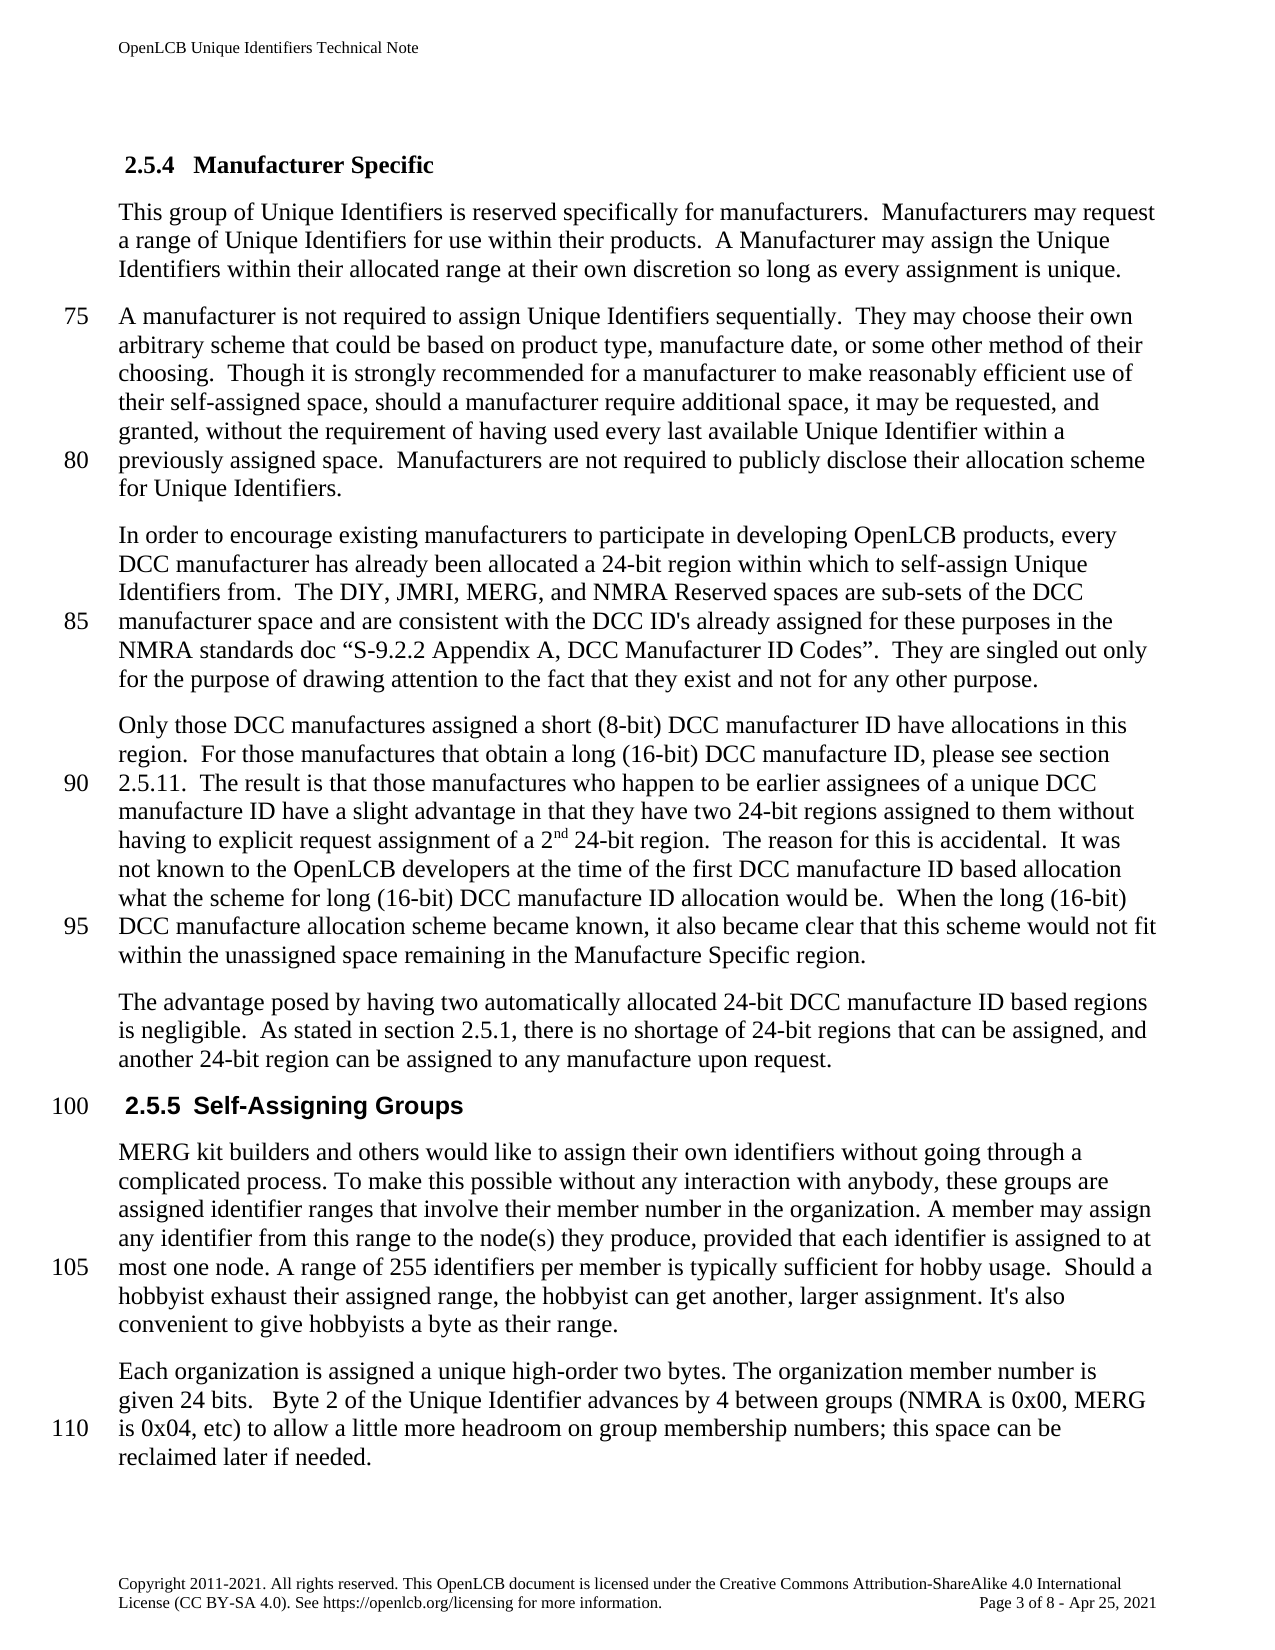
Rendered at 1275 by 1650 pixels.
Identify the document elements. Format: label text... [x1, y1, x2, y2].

text Each organization is assigned a unique high-order two bytes. The organization member number is given 24 bits. Byte 2 of the Unique Identifier advances by 4 between groups (NMRA is 0x00, MERG is 0x04, etc) to allow a little more headroom on group membership numbers; this space can be reclaimed later if needed. [118, 1356, 1157, 1471]
subtitle Self-Assigning Groups [118, 1091, 1157, 1119]
text Only those DCC manufactures assigned a short (8-bit) DCC manufacturer ID have allocations in this region. For those manufactures that obtain a long (16-bit) DCC manufacture ID, please see section 2.5.11. The result is that those manufactures who happen to be earlier assignees of a unique DCC manufacture ID have a slight advantage in that they have two 24-bit regions assigned to them without having to explicit request assignment of a 2nd 24-bit region. The reason for this is accidental. It was not known to the OpenLCB developers at the time of the first DCC manufacture ID based allocation what the scheme for long (16-bit) DCC manufacture ID allocation would be. When the long (16-bit) DCC manufacture allocation scheme became known, it also became clear that this scheme would not fit within the unassigned space remaining in the Manufacture Specific region. [118, 710, 1157, 969]
text In order to encourage existing manufacturers to participate in developing OpenLCB products, every DCC manufacturer has already been allocated a 24-bit region within which to self-assign Unique Identifiers from. The DIY, JMRI, MERG, and NMRA Reserved spaces are sub-sets of the DCC manufacturer space and are consistent with the DCC ID's already assigned for these purposes in the NMRA standards doc “S-9.2.2 Appendix A, DCC Manufacturer ID Codes”. They are singled out only for the purpose of drawing attention to the fact that they exist and not for any other purpose. [118, 520, 1157, 692]
subtitle Manufacturer Specific [118, 150, 1157, 179]
text MERG kit builders and others would like to assign their own identifiers without going through a complicated process. To make this possible without any interaction with anybody, these groups are assigned identifier ranges that involve their member number in the organization. A member may assign any identifier from this range to the node(s) they produce, provided that each identifier is assigned to at most one node. A range of 255 identifiers per member is typically sufficient for hobby usage. Should a hobbyist exhaust their assigned range, the hobbyist can get another, larger assignment. It's also convenient to give hobbyists a byte as their range. [118, 1137, 1157, 1338]
text A manufacturer is not required to assign Unique Identifiers sequentially. They may choose their own arbitrary scheme that could be based on product type, manufacture date, or some other method of their choosing. Though it is strongly recommended for a manufacturer to make reasonably efficient use of their self-assigned space, should a manufacturer require additional space, it may be requested, and granted, without the requirement of having used every last available Unique Identifier within a previously assigned space. Manufacturers are not required to publicly disclose their allocation scheme for Unique Identifiers. [118, 301, 1157, 502]
text The advantage posed by having two automatically allocated 24-bit DCC manufacture ID based regions is negligible. As stated in section 2.5.1, there is no shortage of 24-bit regions that can be assigned, and another 24-bit region can be assigned to any manufacture upon request. [118, 987, 1157, 1073]
text This group of Unique Identifiers is reserved specifically for manufacturers. Manufacturers may request a range of Unique Identifiers for use within their products. A Manufacturer may assign the Unique Identifiers within their allocated range at their own discretion so long as every assignment is unique. [118, 197, 1157, 283]
